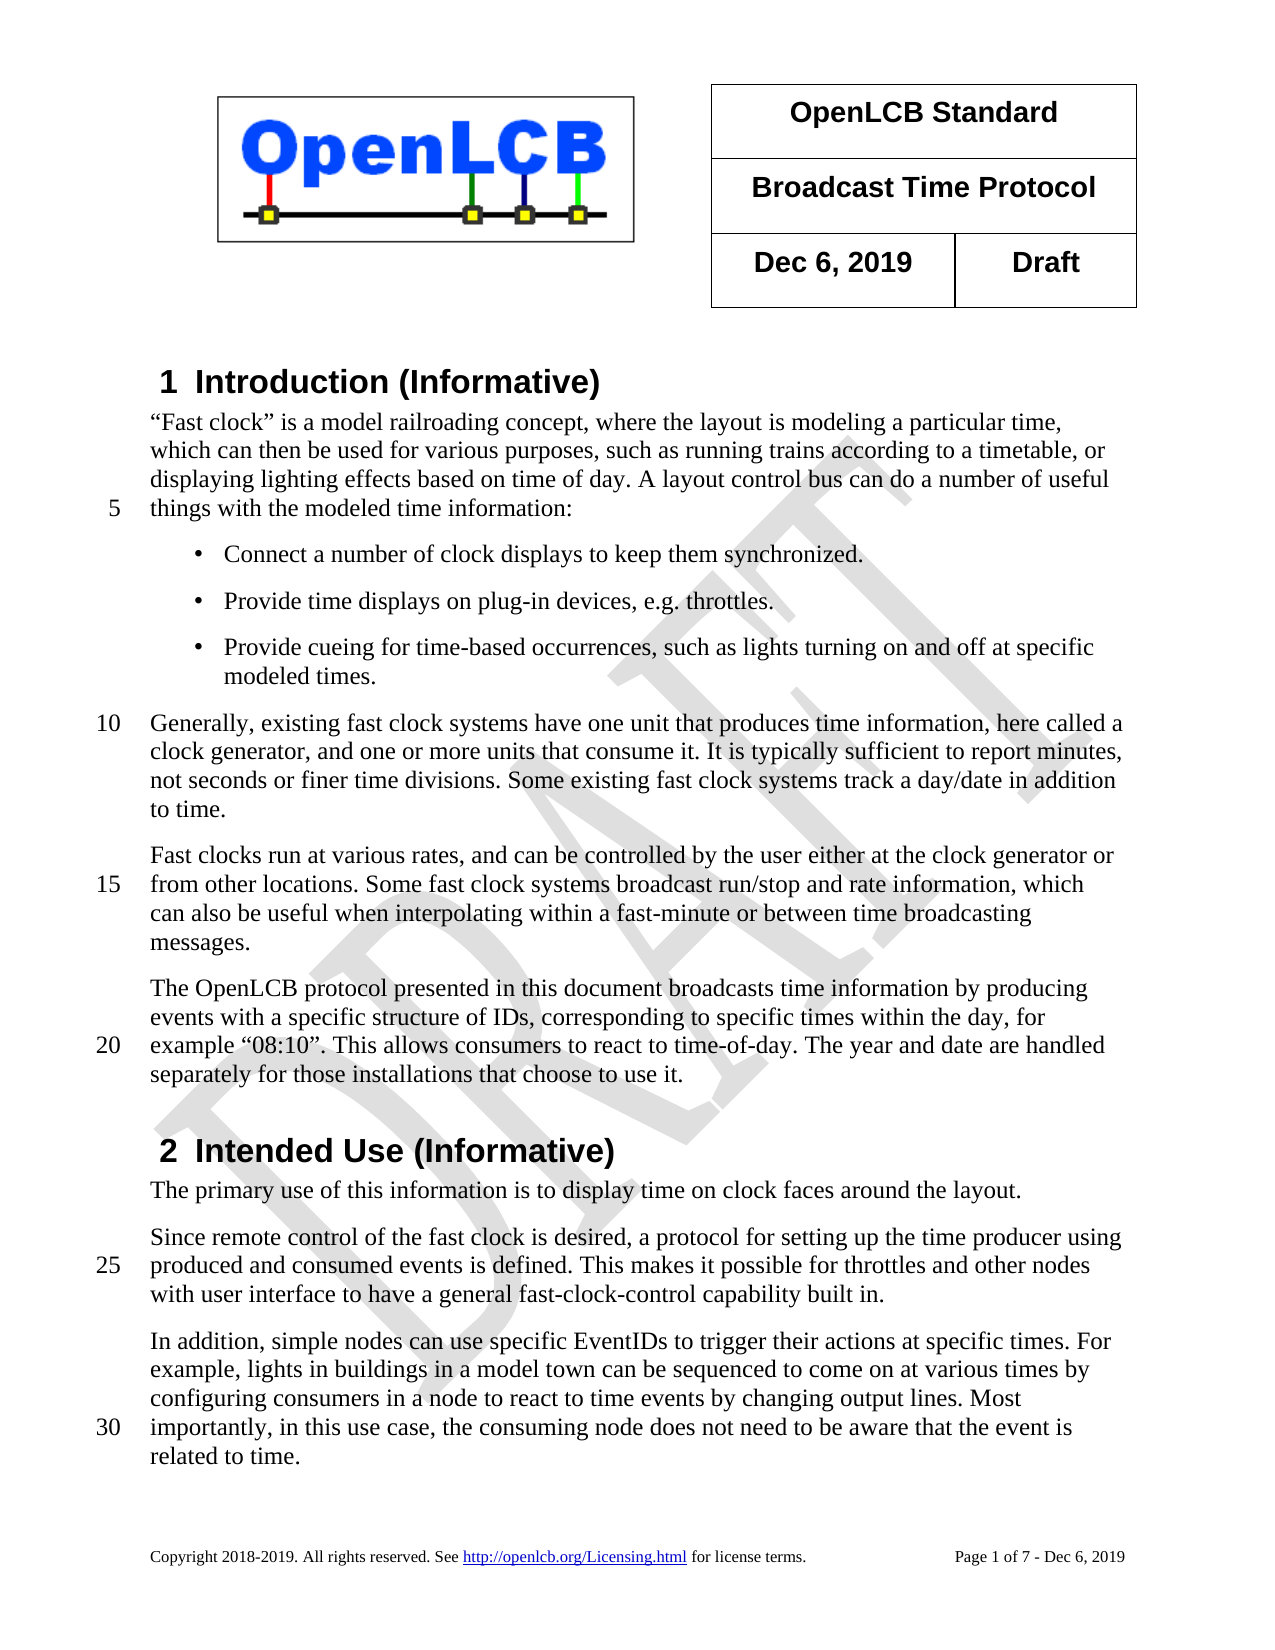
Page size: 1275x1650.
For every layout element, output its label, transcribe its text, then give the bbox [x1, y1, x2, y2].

subtitle Intended Use (Informative) [437, 1131, 538, 1169]
text “Fast clock” is a model railroading concept, where the layout is modeling a particular time, which can then be used for various purposes, such as running trains according to a timetable, or displaying lighting effects based on time of day. A layout control bus can do a number of useful things with the modeled time information: [150, 407, 1125, 522]
list Provide cueing for time-based occurrences, such as lights turning on and off at specific modeled times. [943, 632, 1125, 690]
text The OpenLCB protocol presented in this document broadcasts time information by producing events with a specific structure of IDs, corresponding to specific times within the day, for example “08:10”. This allows consumers to react to time-of-day. The year and date are handled separately for those installations that choose to use it. [386, 973, 515, 1070]
text The primary use of this information is to display time on clock faces around the layout. [278, 1175, 458, 1204]
list Provide time displays on plug-in devices, e.g. throttles. [897, 586, 1125, 615]
text The OpenLCB protocol presented in this document broadcasts time information by producing events with a specific structure of IDs, corresponding to specific times within the day, for example “08:10”. This allows consumers to react to time-of-day. The year and date are handled separately for those installations that choose to use it. [526, 973, 721, 1088]
text The primary use of this information is to display time on clock faces around the layout. [476, 1175, 573, 1204]
list Provide time displays on plug-in devices, e.g. throttles. [194, 586, 695, 615]
subtitle Introduction (Informative) [150, 362, 1125, 401]
subtitle Intended Use (Informative) [234, 1131, 419, 1169]
text Since remote control of the fast clock is desired, a protocol for setting up the time producer using produced and consumed events is defined. This makes it possible for throttles and other nodes with user interface to have a general fast-clock-control capability built in. [150, 1222, 367, 1308]
text Since remote control of the fast clock is desired, a protocol for setting up the time producer using produced and consumed events is defined. This makes it possible for throttles and other nodes with user interface to have a general fast-clock-control capability built in. [325, 1222, 494, 1308]
list Provide time displays on plug-in devices, e.g. throttles. [771, 586, 882, 615]
text Fast clocks run at various rates, and can be controlled by the user either at the clock generator or from other locations. Some fast clock systems broadcast run/stop and rate information, which can also be useful when interpolating within a fast-minute or between time broadcasting messages. [150, 840, 637, 955]
list Provide time displays on plug-in devices, e.g. throttles. [730, 586, 779, 615]
text The primary use of this information is to display time on clock faces around the layout. [150, 1175, 263, 1204]
text The OpenLCB protocol presented in this document broadcasts time information by producing events with a specific structure of IDs, corresponding to specific times within the day, for example “08:10”. This allows consumers to react to time-of-day. The year and date are handled separately for those installations that choose to use it. [150, 973, 457, 1088]
text Fast clocks run at various rates, and can be controlled by the user either at the clock generator or from other locations. Some fast clock systems broadcast run/stop and rate information, which can also be useful when interpolating within a fast-minute or between time broadcasting messages. [578, 840, 701, 949]
list Connect a number of clock displays to keep them synchronized. [758, 539, 835, 568]
subtitle Intended Use (Informative) [544, 1131, 1125, 1169]
list Provide cueing for time-based occurrences, such as lights turning on and off at specific modeled times. [194, 632, 656, 690]
picture [216, 95, 636, 244]
list Provide cueing for time-based occurrences, such as lights turning on and off at specific modeled times. [665, 632, 957, 690]
text Fast clocks run at various rates, and can be controlled by the user either at the clock generator or from other locations. Some fast clock systems broadcast run/stop and rate information, which can also be useful when interpolating within a fast-minute or between time broadcasting messages. [666, 840, 1125, 955]
list Connect a number of clock displays to keep them synchronized. [194, 539, 742, 568]
subtitle Intended Use (Informative) [150, 1131, 228, 1169]
text The OpenLCB protocol presented in this document broadcasts time information by producing events with a specific structure of IDs, corresponding to specific times within the day, for example “08:10”. This allows consumers to react to time-of-day. The year and date are handled separately for those installations that choose to use it. [670, 973, 1125, 1088]
text Generally, existing fast clock systems have one unit that produces time information, here called a clock generator, and one or more units that consume it. It is typically sufficient to report minutes, not seconds or finer time divisions. Some existing fast clock systems track a day/date in addition to time. [798, 708, 1125, 823]
text In addition, simple nodes can use specific EventIDs to trigger their actions at specific times. For example, lights in buildings in a model town can be sequenced to come on at various times by configuring consumers in a node to react to time events by changing output lines. Most importantly, in this use case, the consuming node does not need to be aware that the event is related to time. [150, 1326, 1125, 1469]
text Generally, existing fast clock systems have one unit that produces time information, here called a clock generator, and one or more units that consume it. It is typically sufficient to report minutes, not seconds or finer time divisions. Some existing fast clock systems track a day/date in addition to time. [150, 708, 789, 823]
text Since remote control of the fast clock is desired, a protocol for setting up the time producer using produced and consumed events is defined. This makes it possible for throttles and other nodes with user interface to have a general fast-clock-control capability built in. [506, 1222, 1125, 1308]
list Connect a number of clock displays to keep them synchronized. [850, 539, 1125, 568]
text The primary use of this information is to display time on clock faces around the layout. [588, 1175, 1125, 1204]
